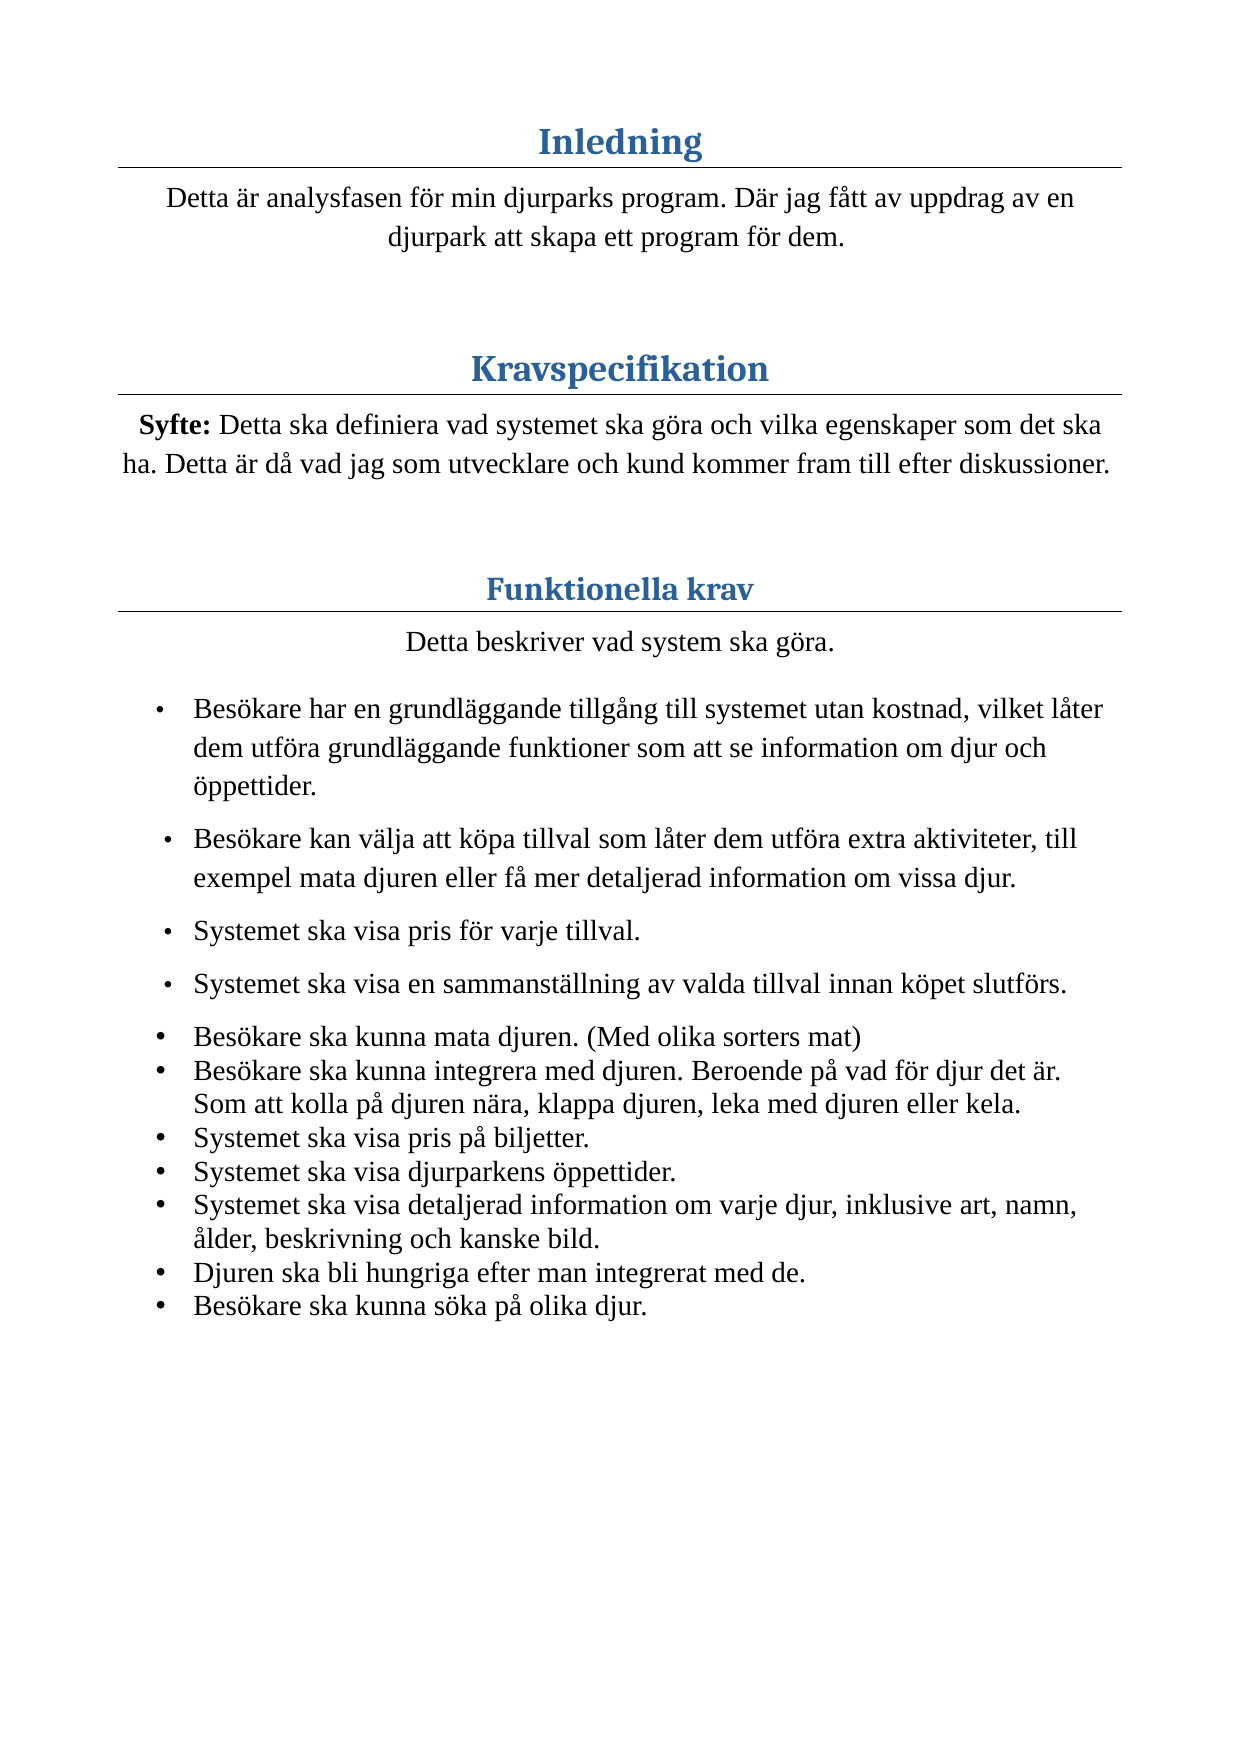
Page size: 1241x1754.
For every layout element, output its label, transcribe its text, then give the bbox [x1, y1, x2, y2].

list Systemet ska visa detaljerad information om varje djur, inklusive art, namn, ålder, beskrivning och kanske bild. [156, 1187, 1122, 1255]
list Systemet ska visa en sammanställning av valda tillval innan köpet slutförs. [164, 966, 1122, 1000]
list Systemet ska visa pris för varje tillval. [164, 913, 1122, 947]
list Besökare kan välja att köpa tillval som låter dem utföra extra aktiviteter, till exempel mata djuren eller få mer detaljerad information om vissa djur. [164, 821, 1122, 893]
text Syfte: Detta ska definiera vad systemet ska göra och vilka egenskaper som det ska ha. Detta är då vad jag som utvecklare och kund kommer fram till efter diskussioner. [118, 407, 1122, 479]
subtitle Inledning [118, 118, 1122, 167]
list Besökare har en grundläggande tillgång till systemet utan kostnad, vilket låter dem utföra grundläggande funktioner som att se information om djur och öppettider. [156, 691, 1122, 802]
list Djuren ska bli hungriga efter man integrerat med de. [156, 1255, 1122, 1288]
list Besökare ska kunna integrera med djuren. Beroende på vad för djur det är. Som att kolla på djuren nära, klappa djuren, leka med djuren eller kela. [156, 1053, 1122, 1120]
text Detta beskriver vad system ska göra. [118, 624, 1122, 658]
subtitle Funktionella krav [118, 567, 1122, 611]
list Systemet ska visa pris på biljetter. [156, 1120, 1122, 1154]
subtitle Kravspecifikation [118, 345, 1122, 394]
text Detta är analysfasen för min djurparks program. Där jag fått av uppdrag av en djurpark att skapa ett program för dem. [118, 181, 1122, 253]
list Besökare ska kunna mata djuren. (Med olika sorters mat) [156, 1019, 1122, 1053]
list Besökare ska kunna söka på olika djur. [156, 1288, 1122, 1322]
list Systemet ska visa djurparkens öppettider. [156, 1154, 1122, 1187]
